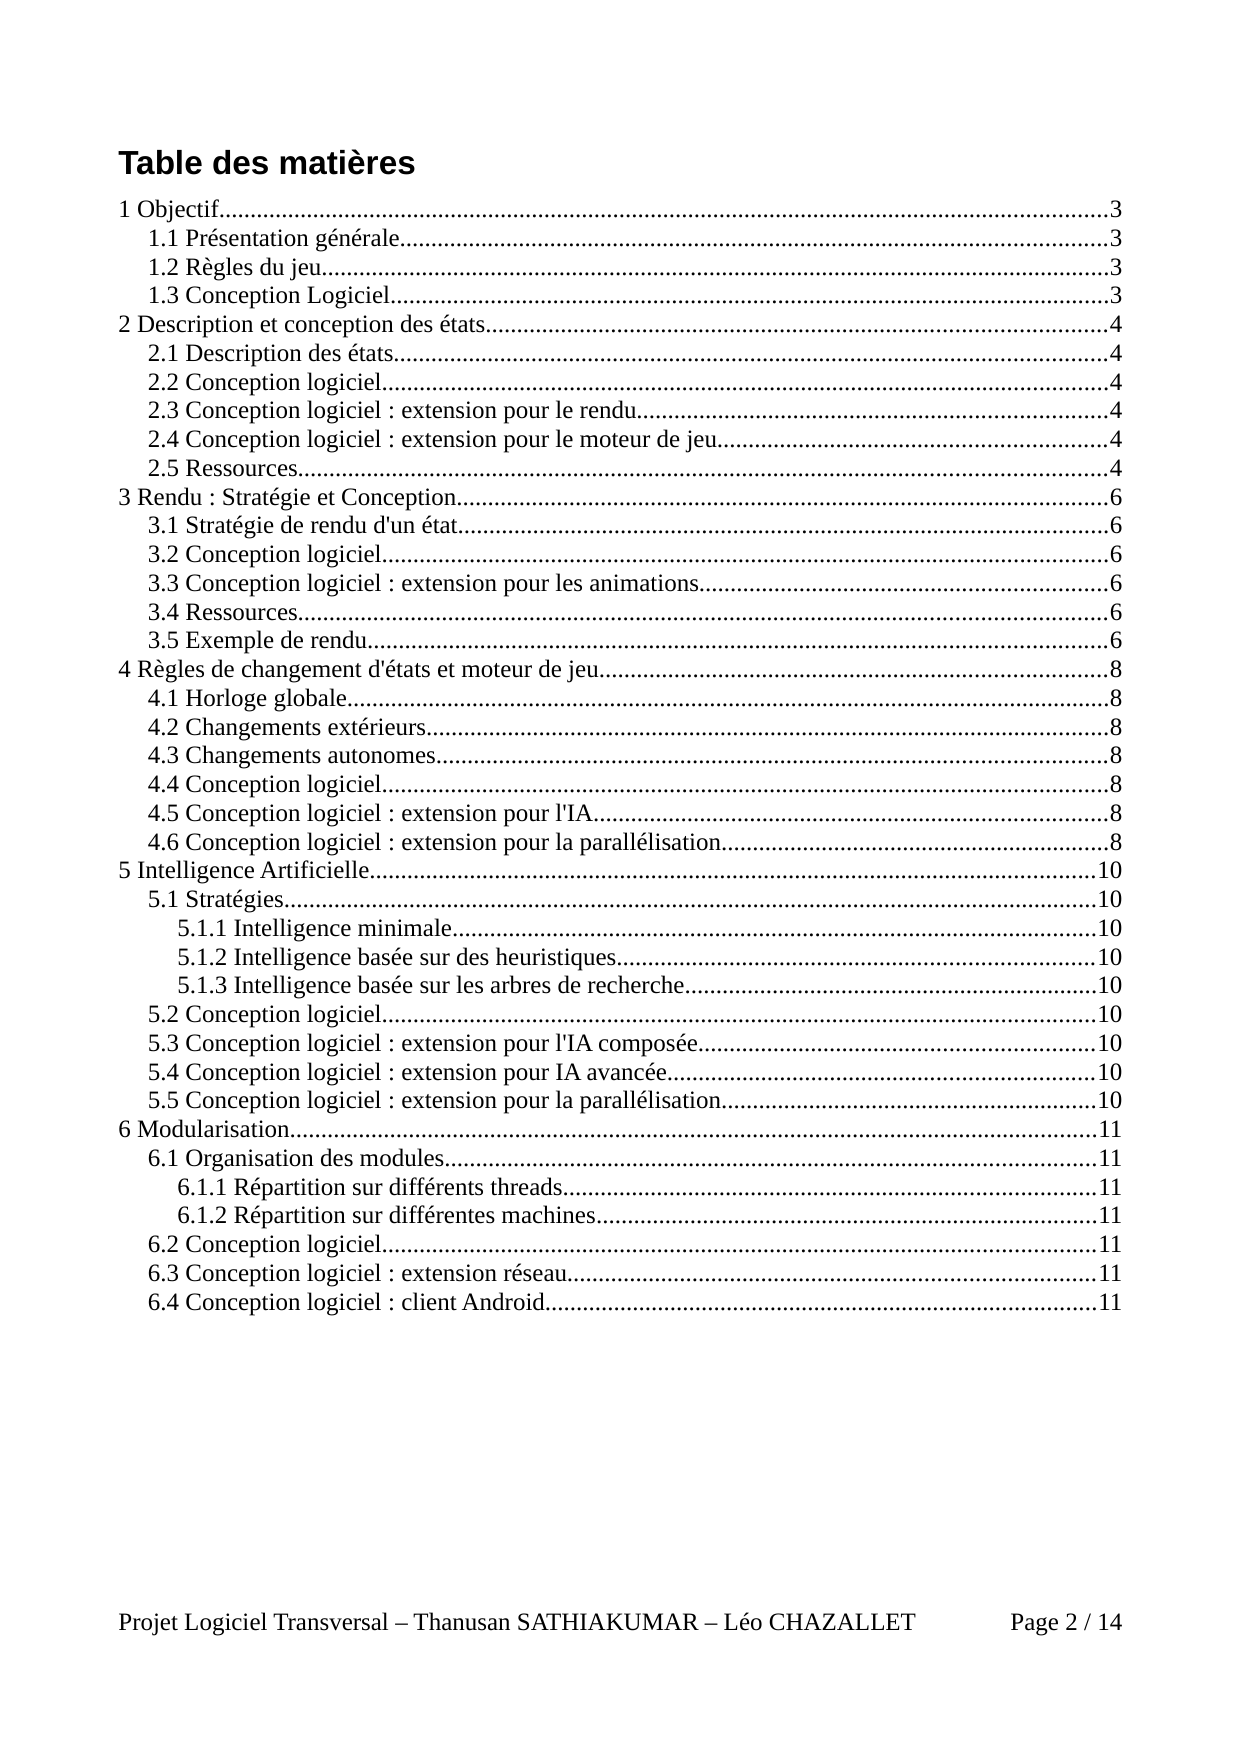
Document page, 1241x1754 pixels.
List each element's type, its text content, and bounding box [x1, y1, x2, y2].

text 2.1 Description des états 4 [148, 338, 1122, 367]
text 1 Objectif 3 [118, 194, 1122, 223]
text 5 Intelligence Artificielle 10 [118, 855, 1122, 884]
text 4.2 Changements extérieurs 8 [148, 712, 1122, 740]
text 3 Rendu : Stratégie et Conception 6 [118, 482, 1122, 510]
text 2.2 Conception logiciel 4 [148, 367, 1122, 395]
text 4.1 Horloge globale 8 [148, 683, 1122, 712]
text 2.5 Ressources 4 [148, 453, 1122, 482]
text 5.4 Conception logiciel : extension pour IA avancée 10 [148, 1057, 1122, 1085]
text 3.3 Conception logiciel : extension pour les animations 6 [148, 568, 1122, 597]
text 4.5 Conception logiciel : extension pour l'IA 8 [148, 798, 1122, 827]
subtitle Table des matières [118, 143, 1122, 182]
text 5.2 Conception logiciel 10 [148, 999, 1122, 1028]
text 5.5 Conception logiciel : extension pour la parallélisation 10 [148, 1085, 1122, 1114]
text 5.1.3 Intelligence basée sur les arbres de recherche 10 [177, 970, 1122, 999]
text 2.3 Conception logiciel : extension pour le rendu 4 [148, 395, 1122, 424]
text 4.6 Conception logiciel : extension pour la parallélisation 8 [148, 827, 1122, 855]
text 2.4 Conception logiciel : extension pour le moteur de jeu 4 [148, 424, 1122, 453]
text 4.3 Changements autonomes 8 [148, 740, 1122, 769]
text 4 Règles de changement d'états et moteur de jeu 8 [118, 654, 1122, 683]
text 4.4 Conception logiciel 8 [148, 769, 1122, 798]
text 6.1.2 Répartition sur différentes machines 11 [177, 1200, 1122, 1229]
text 5.1.1 Intelligence minimale 10 [177, 913, 1122, 942]
text 6.4 Conception logiciel : client Android 11 [148, 1287, 1122, 1315]
text 2 Description et conception des états 4 [118, 309, 1122, 338]
text 1.3 Conception Logiciel 3 [148, 280, 1122, 309]
text 5.3 Conception logiciel : extension pour l'IA composée 10 [148, 1028, 1122, 1057]
text 6.1.1 Répartition sur différents threads 11 [177, 1172, 1122, 1200]
text 5.1.2 Intelligence basée sur des heuristiques 10 [177, 942, 1122, 970]
text 3.2 Conception logiciel 6 [148, 539, 1122, 568]
text 6.3 Conception logiciel : extension réseau 11 [148, 1258, 1122, 1287]
text 1.2 Règles du jeu 3 [148, 252, 1122, 280]
text 1.1 Présentation générale 3 [148, 223, 1122, 252]
text 6.1 Organisation des modules 11 [148, 1143, 1122, 1172]
text 3.4 Ressources 6 [148, 597, 1122, 625]
text 5.1 Stratégies 10 [148, 884, 1122, 913]
text 3.1 Stratégie de rendu d'un état 6 [148, 510, 1122, 539]
text 3.5 Exemple de rendu 6 [148, 625, 1122, 654]
text 6.2 Conception logiciel 11 [148, 1229, 1122, 1258]
text 6 Modularisation 11 [118, 1114, 1122, 1143]
